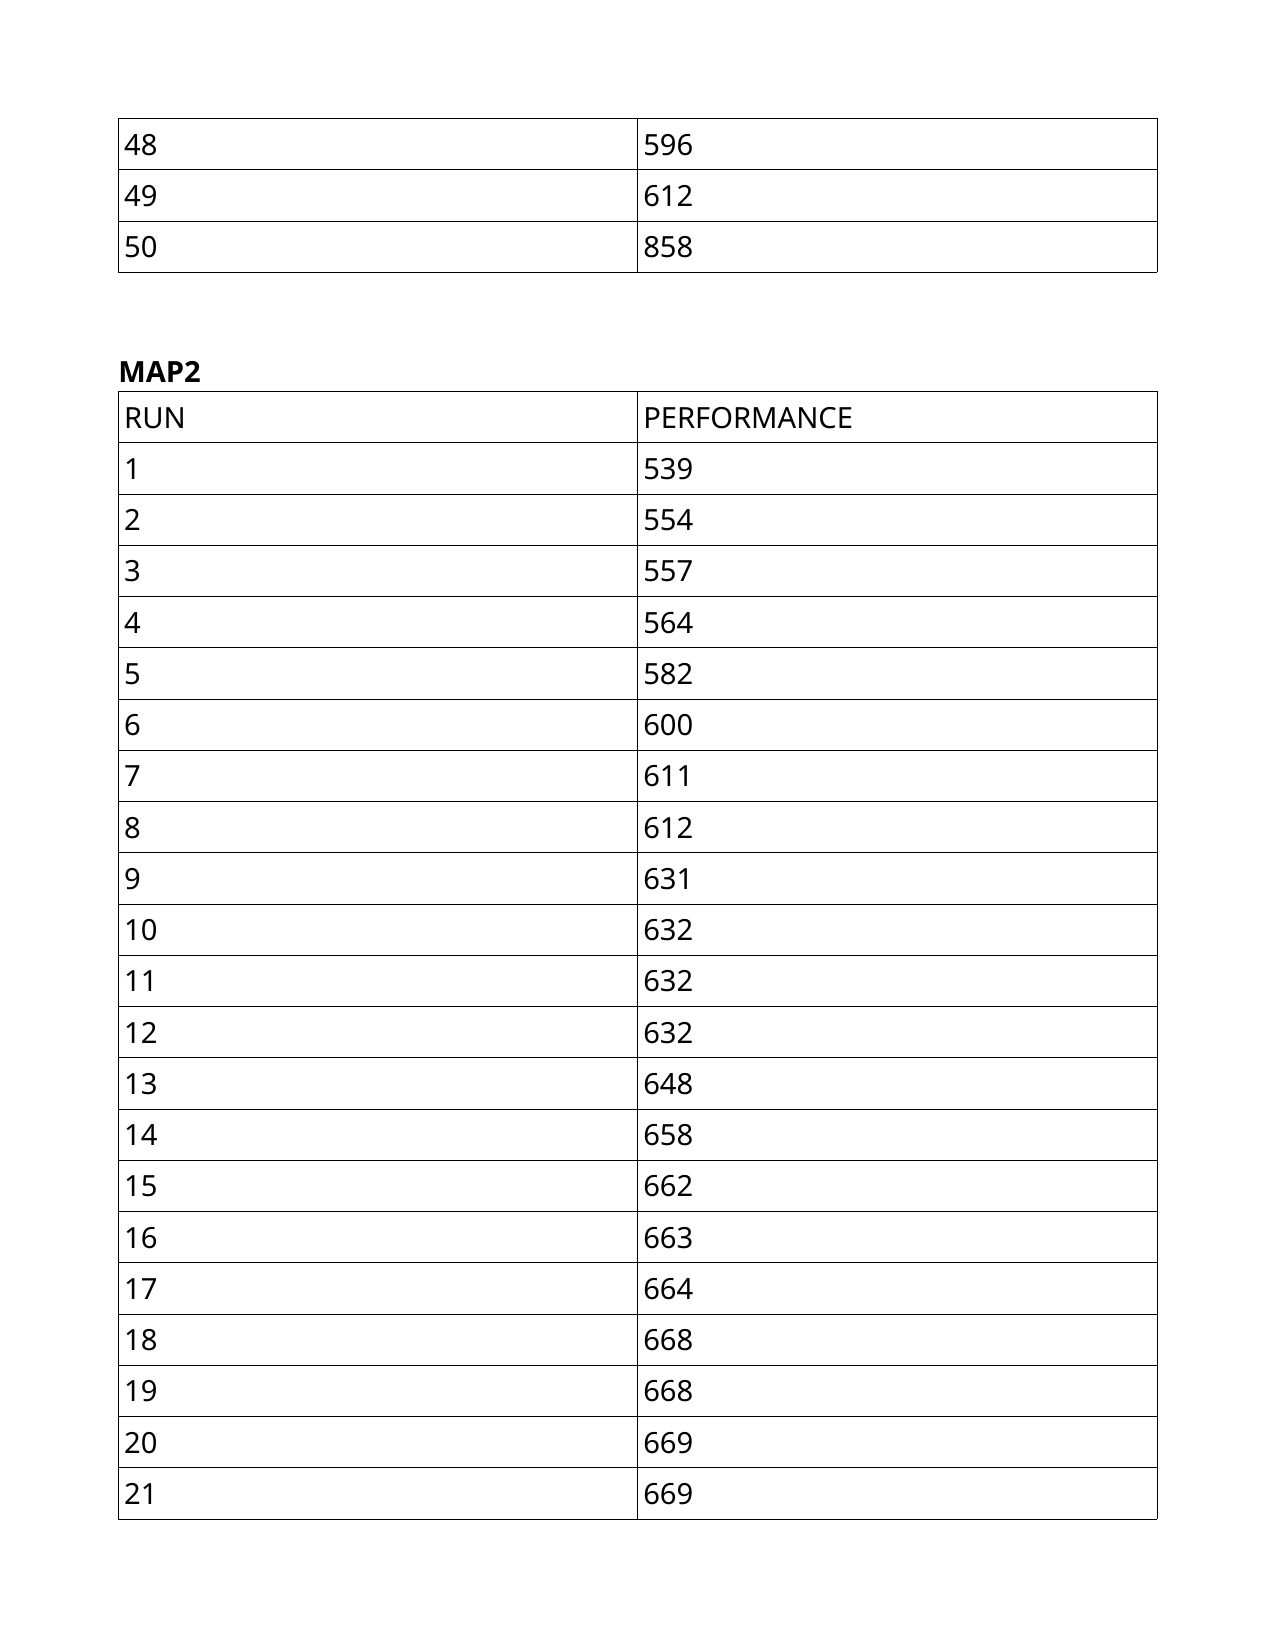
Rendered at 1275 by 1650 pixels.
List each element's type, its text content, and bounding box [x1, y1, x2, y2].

table_cell 612 [638, 802, 1157, 852]
table_cell 9 [119, 853, 637, 903]
table_cell 10 [119, 905, 637, 955]
table_cell 858 [638, 222, 1157, 272]
table_cell 14 [119, 1110, 637, 1160]
table_cell 564 [638, 597, 1157, 647]
table_cell 611 [638, 751, 1157, 801]
table_cell 15 [119, 1161, 637, 1211]
table_cell 668 [638, 1315, 1157, 1365]
table_cell 12 [119, 1007, 637, 1057]
table_cell 632 [638, 1007, 1157, 1057]
table_cell 596 [638, 119, 1157, 169]
table_cell 664 [638, 1263, 1157, 1313]
table_cell 13 [119, 1058, 637, 1108]
table_cell 49 [119, 170, 637, 221]
table_cell 4 [119, 597, 637, 647]
table_cell 582 [638, 648, 1157, 698]
table_cell 11 [119, 956, 637, 1006]
table_cell 19 [119, 1366, 637, 1416]
table_cell 669 [638, 1417, 1157, 1467]
table_cell 17 [119, 1263, 637, 1313]
table_header RUN [119, 392, 637, 442]
table_cell 8 [119, 802, 637, 852]
table_cell 668 [638, 1366, 1157, 1416]
table_cell 557 [638, 546, 1157, 596]
table_cell 5 [119, 648, 637, 698]
table_cell 6 [119, 700, 637, 750]
table_cell 21 [119, 1468, 637, 1518]
table_cell 658 [638, 1110, 1157, 1160]
table_cell 648 [638, 1058, 1157, 1108]
table_cell 632 [638, 905, 1157, 955]
table_cell 3 [119, 546, 637, 596]
table_cell 1 [119, 443, 637, 493]
table_cell 48 [119, 119, 637, 169]
table_cell 7 [119, 751, 637, 801]
table_cell 2 [119, 495, 637, 545]
table_cell 662 [638, 1161, 1157, 1211]
table_header PERFORMANCE [638, 392, 1157, 442]
table_cell 663 [638, 1212, 1157, 1262]
table_cell 50 [119, 222, 637, 272]
table_cell 20 [119, 1417, 637, 1467]
table_cell 539 [638, 443, 1157, 493]
table_cell 632 [638, 956, 1157, 1006]
table_cell 554 [638, 495, 1157, 545]
table_cell 600 [638, 700, 1157, 750]
text MAP2 [118, 351, 1157, 391]
table_cell 612 [638, 170, 1157, 221]
table_cell 18 [119, 1315, 637, 1365]
table_cell 631 [638, 853, 1157, 903]
table_cell 16 [119, 1212, 637, 1262]
table_cell 669 [638, 1468, 1157, 1518]
